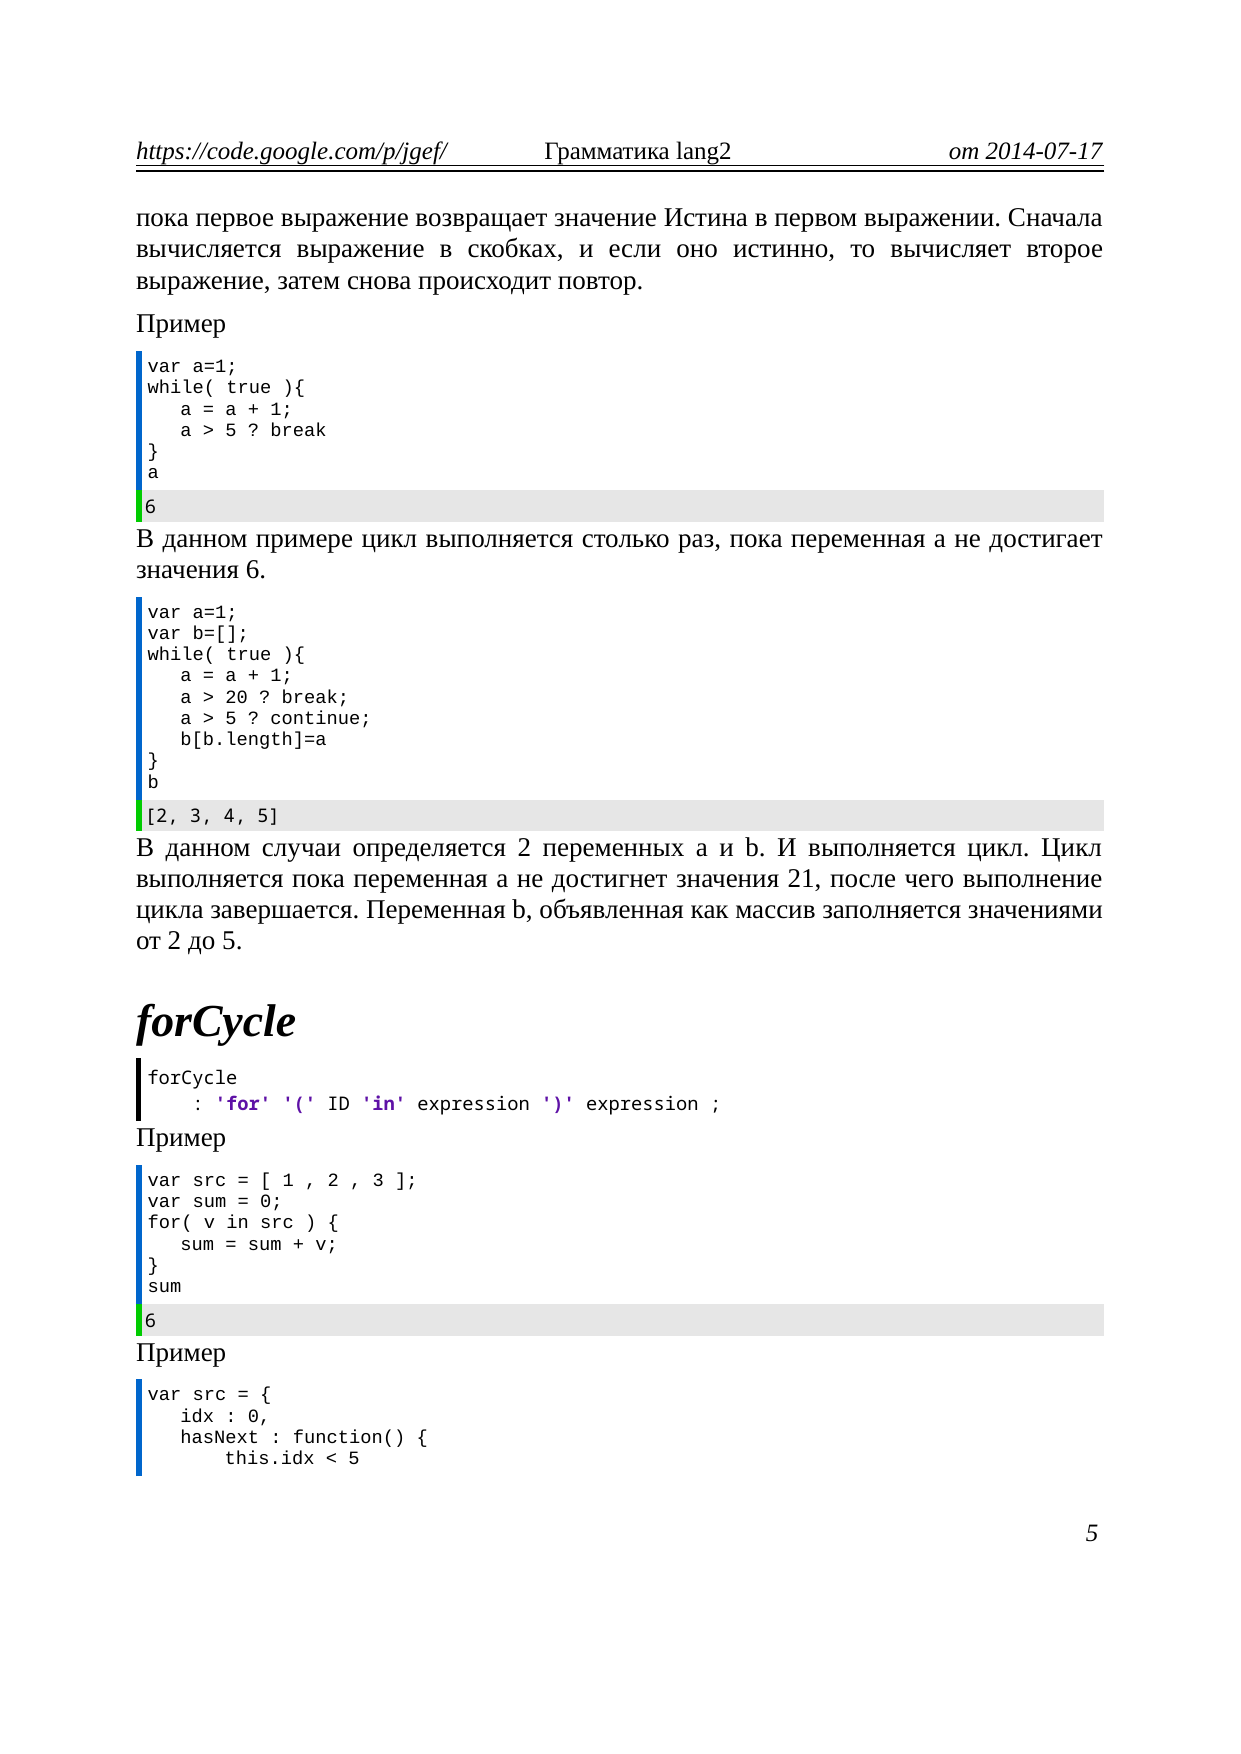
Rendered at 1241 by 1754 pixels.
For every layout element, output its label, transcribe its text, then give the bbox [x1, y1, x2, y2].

text a > 5 ? continue; [142, 709, 1104, 730]
subtitle forCycle [136, 993, 1104, 1046]
text a = a + 1; [142, 666, 1104, 687]
text 6 [142, 1304, 1104, 1336]
text while( true ){ [142, 645, 1104, 666]
text Пример [136, 1336, 1104, 1367]
text } [142, 442, 1104, 463]
text пока первое выражение возвращает значение Истина в первом выражении. Сначала вычисляется выражение в скобках, и если оно истинно, то вычисляет второе выражение, затем снова происходит повтор. [136, 201, 1104, 295]
text var sum = 0; [142, 1192, 1104, 1213]
text [2, 3, 4, 5] [142, 800, 1104, 831]
text sum = sum + v; [142, 1234, 1104, 1256]
text sum [142, 1277, 1104, 1304]
text В данном примере цикл выполняется столько раз, пока переменная a не достигает значения 6. [136, 522, 1104, 584]
text : 'for' '(' ID 'in' expression ')' expression ; [141, 1090, 1104, 1121]
text var a=1; [142, 351, 1104, 378]
text var b=[]; [142, 624, 1104, 645]
text Пример [136, 1121, 1104, 1152]
text this.idx < 5 [142, 1449, 1104, 1476]
text a [142, 463, 1104, 490]
text for( v in src ) { [142, 1213, 1104, 1234]
text 6 [142, 490, 1104, 522]
text b [142, 772, 1104, 800]
text В данном случаи определяется 2 переменных a и b. И выполняется цикл. Цикл выполняется пока переменная a не достигнет значения 21, после чего выполнение цикла завершается. Переменная b, объявленная как массив заполняется значениями от 2 до 5. [136, 831, 1104, 956]
text } [142, 751, 1104, 772]
text a > 20 ? break; [142, 687, 1104, 709]
text hasNext : function() { [142, 1428, 1104, 1449]
text var src = { [142, 1379, 1104, 1406]
text } [142, 1256, 1104, 1277]
text idx : 0, [142, 1406, 1104, 1428]
text var a=1; [142, 597, 1104, 624]
text Пример [136, 307, 1104, 338]
text a = a + 1; [142, 399, 1104, 421]
text while( true ){ [142, 378, 1104, 399]
text forCycle [141, 1058, 1104, 1090]
text var src = [ 1 , 2 , 3 ]; [142, 1165, 1104, 1192]
text b[b.length]=a [142, 730, 1104, 751]
text a > 5 ? break [142, 421, 1104, 442]
